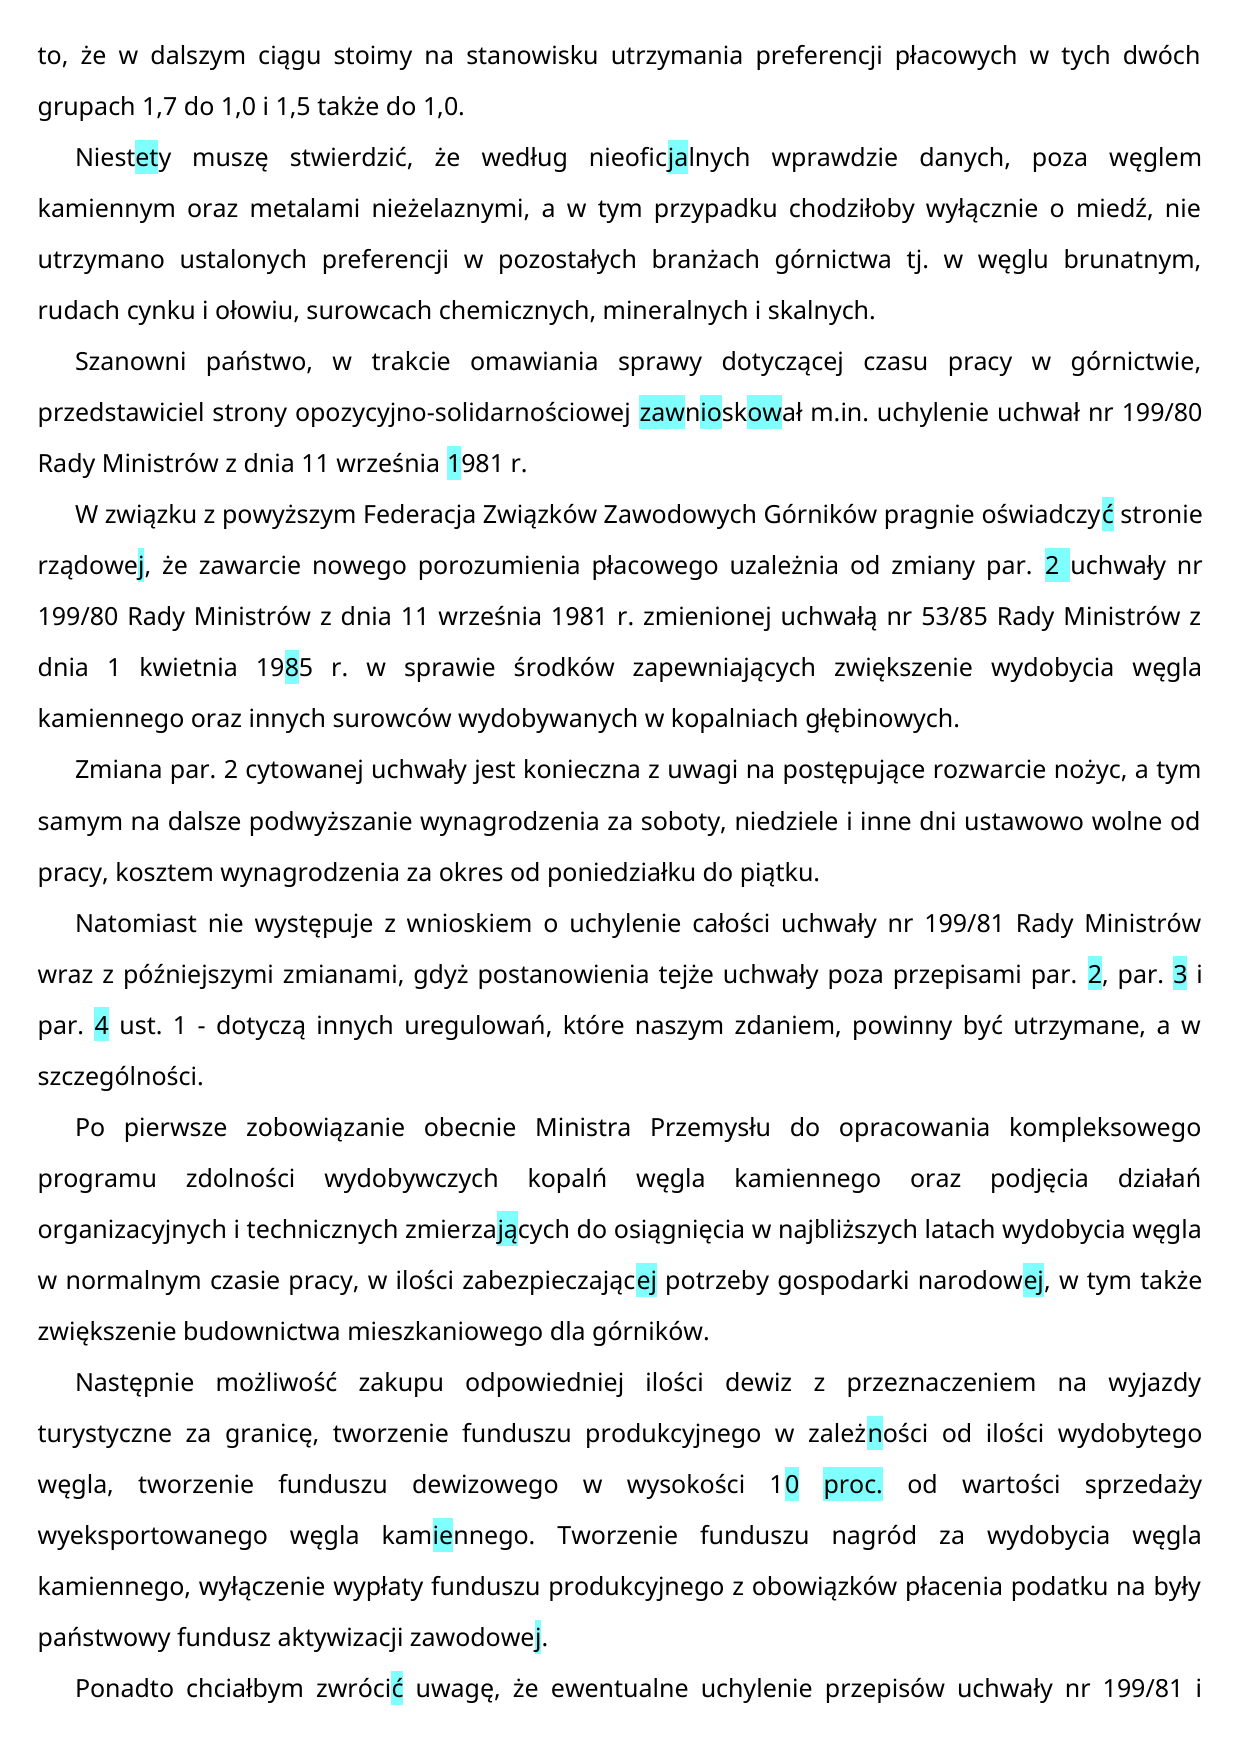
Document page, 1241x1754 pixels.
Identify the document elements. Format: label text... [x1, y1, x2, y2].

text Zmiana par. 2 cytowanej uchwały jest konieczna z uwagi na postępujące rozwarcie nożyc, a tym samym na dalsze podwyższanie wynagrodzenia za soboty, niedziele i inne dni ustawowo wolne od pracy, kosztem wynagrodzenia za okres od poniedziałku do piątku. [37, 752, 1203, 888]
text Ponadto chciałbym zwrócić uwagę, że ewentualne uchylenie przepisów uchwały nr 199/81 i [37, 1671, 1203, 1705]
text to, że w dalszym ciągu stoimy na stanowisku utrzymania preferencji płacowych w tych dwóch grupach 1,7 do 1,0 i 1,5 także do 1,0. [37, 37, 1203, 123]
text Niestety muszę stwierdzić, że według nieoficjalnych wprawdzie danych, poza węglem kamiennym oraz metalami nieżelaznymi, a w tym przypadku chodziłoby wyłącznie o miedź, nie utrzymano ustalonych preferencji w pozostałych branżach górnictwa tj. w węglu brunatnym, rudach cynku i ołowiu, surowcach chemicznych, mineralnych i skalnych. [37, 139, 1203, 327]
text Następnie możliwość zakupu odpowiedniej ilości dewiz z przeznaczeniem na wyjazdy turystyczne za granicę, tworzenie funduszu produkcyjnego w zależności od ilości wydobytego węgla, tworzenie funduszu dewizowego w wysokości 10 proc. od wartości sprzedaży wyeksportowanego węgla kamiennego. Tworzenie funduszu nagród za wydobycia węgla kamiennego, wyłączenie wypłaty funduszu produkcyjnego z obowiązków płacenia podatku na były państwowy fundusz aktywizacji zawodowej. [37, 1364, 1203, 1654]
text W związku z powyższym Federacja Związków Zawodowych Górników pragnie oświadczyć stronie rządowej, że zawarcie nowego porozumienia płacowego uzależnia od zmiany par. 2 uchwały nr 199/80 Rady Ministrów z dnia 11 września 1981 r. zmienionej uchwałą nr 53/85 Rady Ministrów z dnia 1 kwietnia 1985 r. w sprawie środków zapewniających zwiększenie wydobycia węgla kamiennego oraz innych surowców wydobywanych w kopalniach głębinowych. [37, 497, 1203, 735]
text Szanowni państwo, w trakcie omawiania sprawy dotyczącej czasu pracy w górnictwie, przedstawiciel strony opozycyjno-solidarnościowej zawnioskował m.in. uchylenie uchwał nr 199/80 Rady Ministrów z dnia 11 września 1981 r. [37, 344, 1203, 480]
text Natomiast nie występuje z wnioskiem o uchylenie całości uchwały nr 199/81 Rady Ministrów wraz z późniejszymi zmianami, gdyż postanowienia tejże uchwały poza przepisami par. 2, par. 3 i par. 4 ust. 1 - dotyczą innych uregulowań, które naszym zdaniem, powinny być utrzymane, a w szczególności. [37, 905, 1203, 1092]
text Po pierwsze zobowiązanie obecnie Ministra Przemysłu do opracowania kompleksowego programu zdolności wydobywczych kopalń węgla kamiennego oraz podjęcia działań organizacyjnych i technicznych zmierzających do osiągnięcia w najbliższych latach wydobycia węgla w normalnym czasie pracy, w ilości zabezpieczającej potrzeby gospodarki narodowej, w tym także zwiększenie budownictwa mieszkaniowego dla górników. [37, 1109, 1203, 1348]
